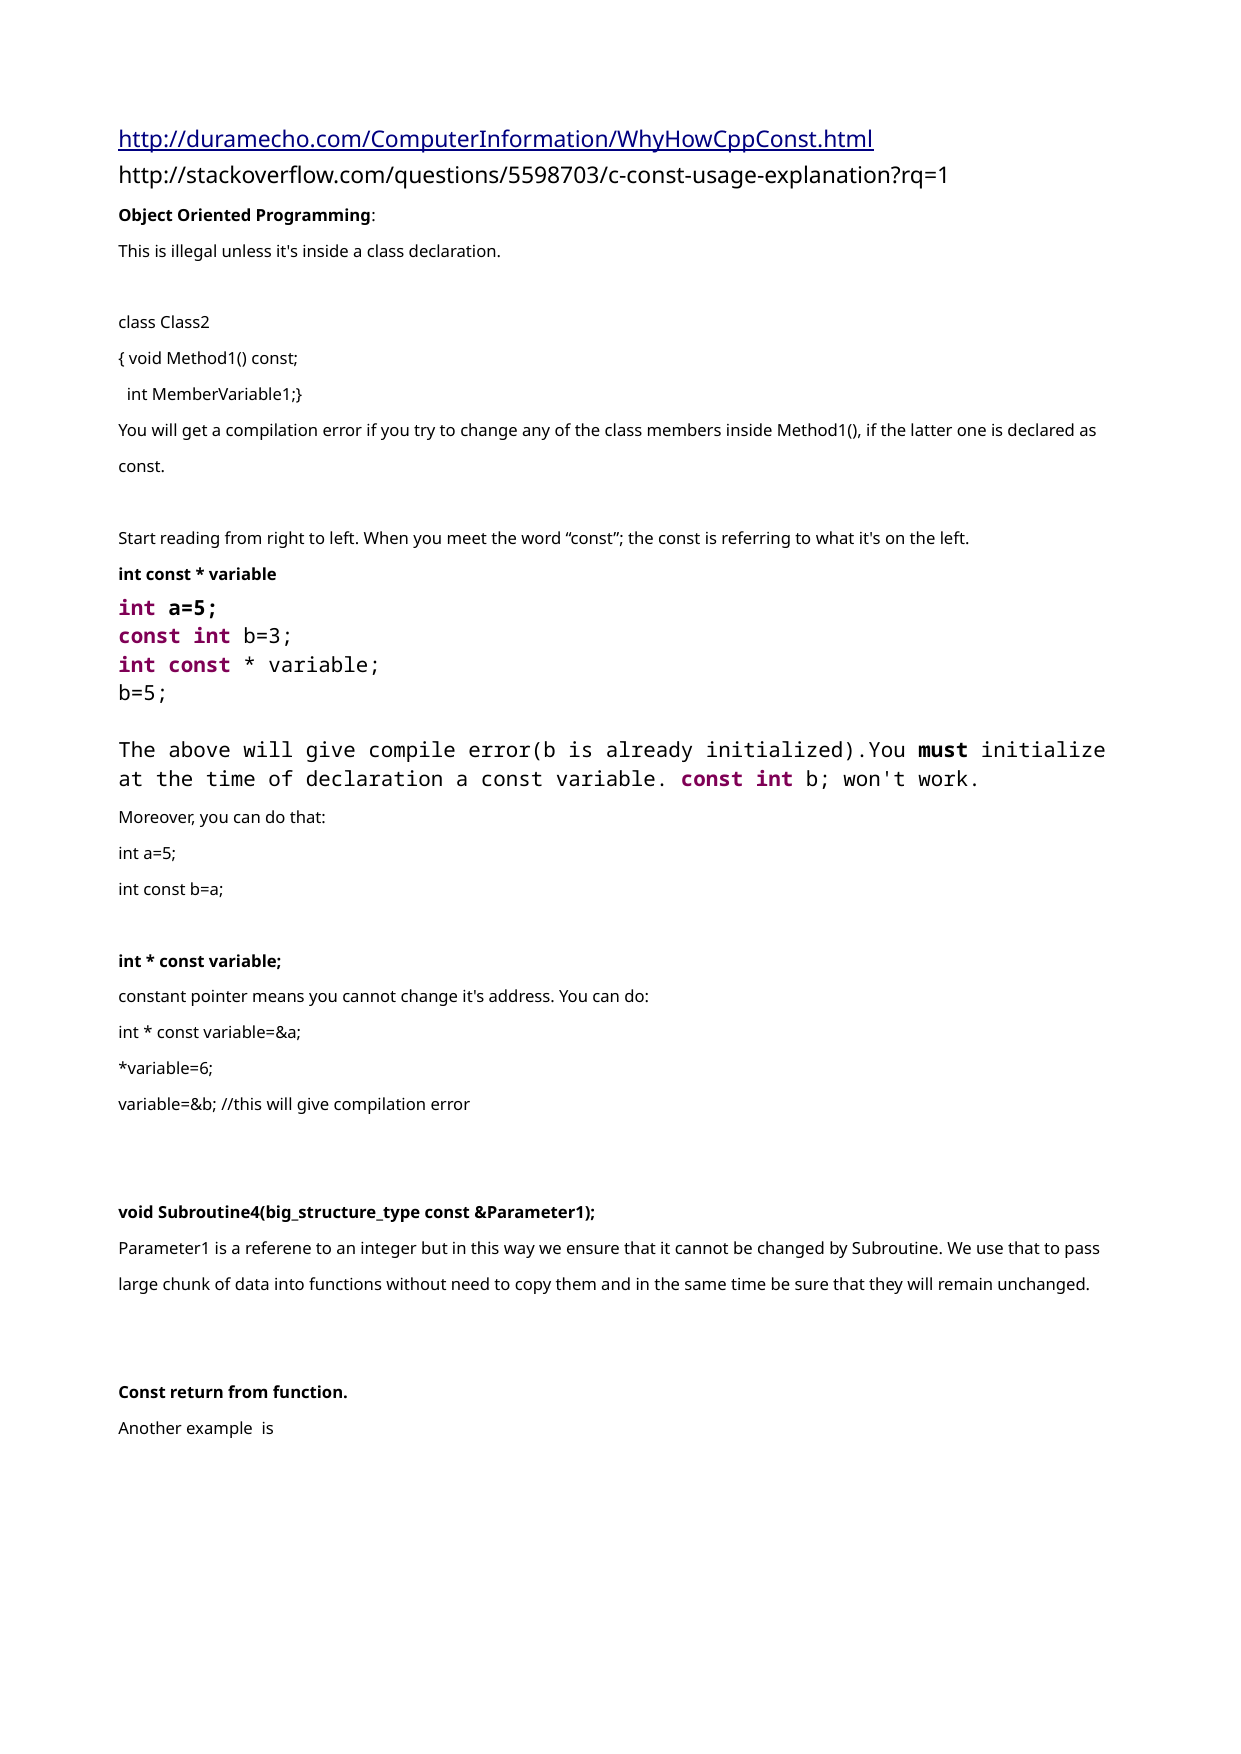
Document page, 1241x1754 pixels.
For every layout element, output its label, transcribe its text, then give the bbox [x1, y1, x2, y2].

text const int b=3; [118, 621, 1122, 650]
text int const b=a; [118, 864, 1122, 900]
text variable=&b; //this will give compilation error [118, 1080, 1122, 1116]
text int * const variable=&a; [118, 1008, 1122, 1044]
text Start reading from right to left. When you meet the word “const”; the const is referring to what it's on the left. [118, 513, 1122, 549]
text http://duramecho.com/ComputerInformation/WhyHowCppConst.html [118, 118, 1122, 154]
text void Subroutine4(big_structure_type const &Parameter1); [118, 1187, 1122, 1223]
text http://stackoverflow.com/questions/5598703/c-const-usage-explanation?rq=1 [118, 154, 1122, 190]
text You will get a compilation error if you try to change any of the class members inside Method1(), if the latter one is declared as const. [118, 406, 1122, 477]
text Moreover, you can do that: [118, 792, 1122, 828]
text int * const variable; [118, 936, 1122, 972]
text int const * variable; [118, 650, 1122, 678]
text { void Method1() const; [118, 334, 1122, 370]
text The above will give compile error(b is already initialized).You must initialize at the time of declaration a const variable. const int b; won't work. [118, 735, 1122, 792]
text Another example is [118, 1403, 1122, 1439]
text b=5; [118, 678, 1122, 707]
text int a=5; [118, 828, 1122, 864]
text Const return from function. [118, 1367, 1122, 1403]
text int const * variable [118, 549, 1122, 585]
text constant pointer means you cannot change it's address. You can do: [118, 972, 1122, 1008]
text This is illegal unless it's inside a class declaration. [118, 226, 1122, 262]
text Parameter1 is a referene to an integer but in this way we ensure that it cannot be changed by Subroutine. We use that to pass large chunk of data into functions without need to copy them and in the same time be sure that they will remain unchanged. [118, 1223, 1122, 1295]
text Object Oriented Programming: [118, 190, 1122, 226]
text *variable=6; [118, 1044, 1122, 1080]
text class Class2 [118, 298, 1122, 334]
text int a=5; [118, 585, 1122, 621]
text int MemberVariable1;} [118, 370, 1122, 406]
